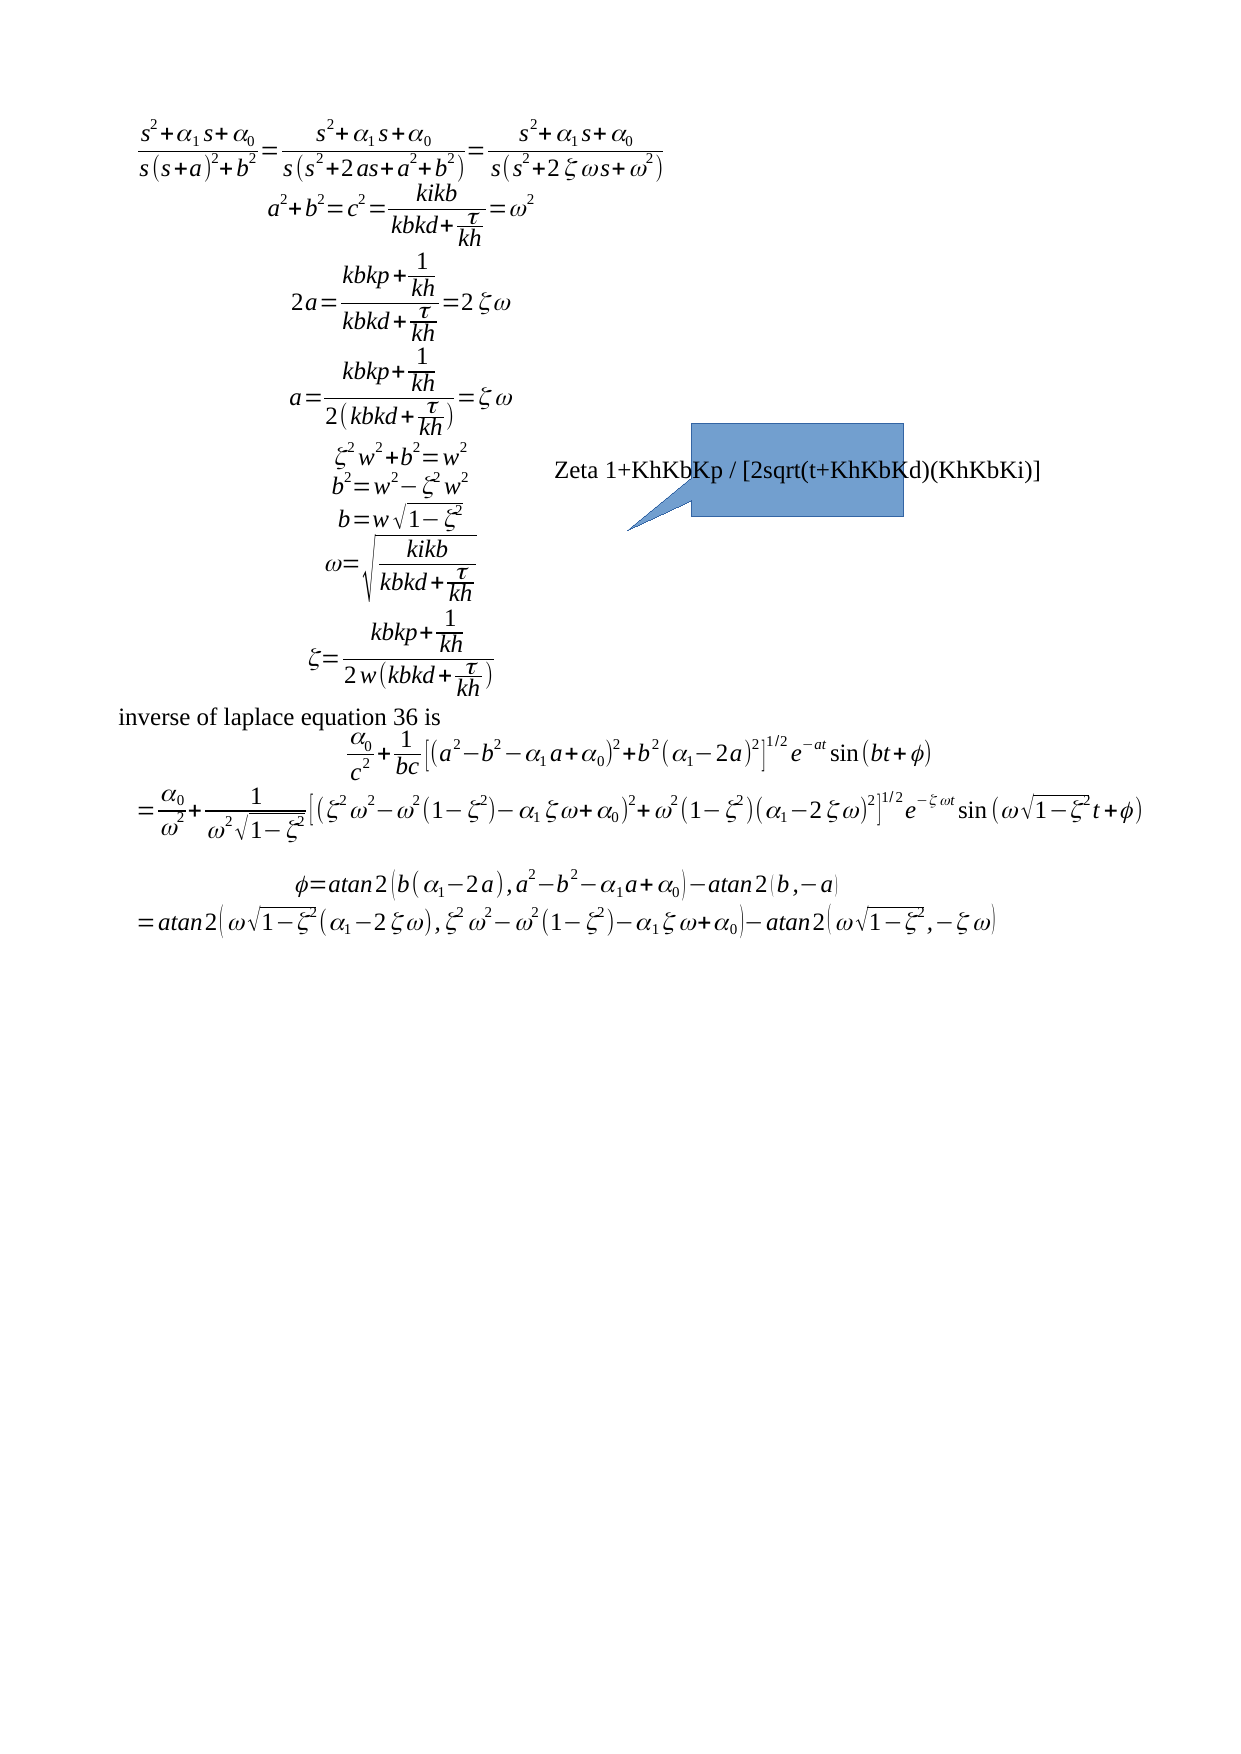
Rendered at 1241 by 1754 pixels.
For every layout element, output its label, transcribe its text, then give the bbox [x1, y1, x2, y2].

text inverse of laplace equation 36 is [118, 702, 1122, 731]
